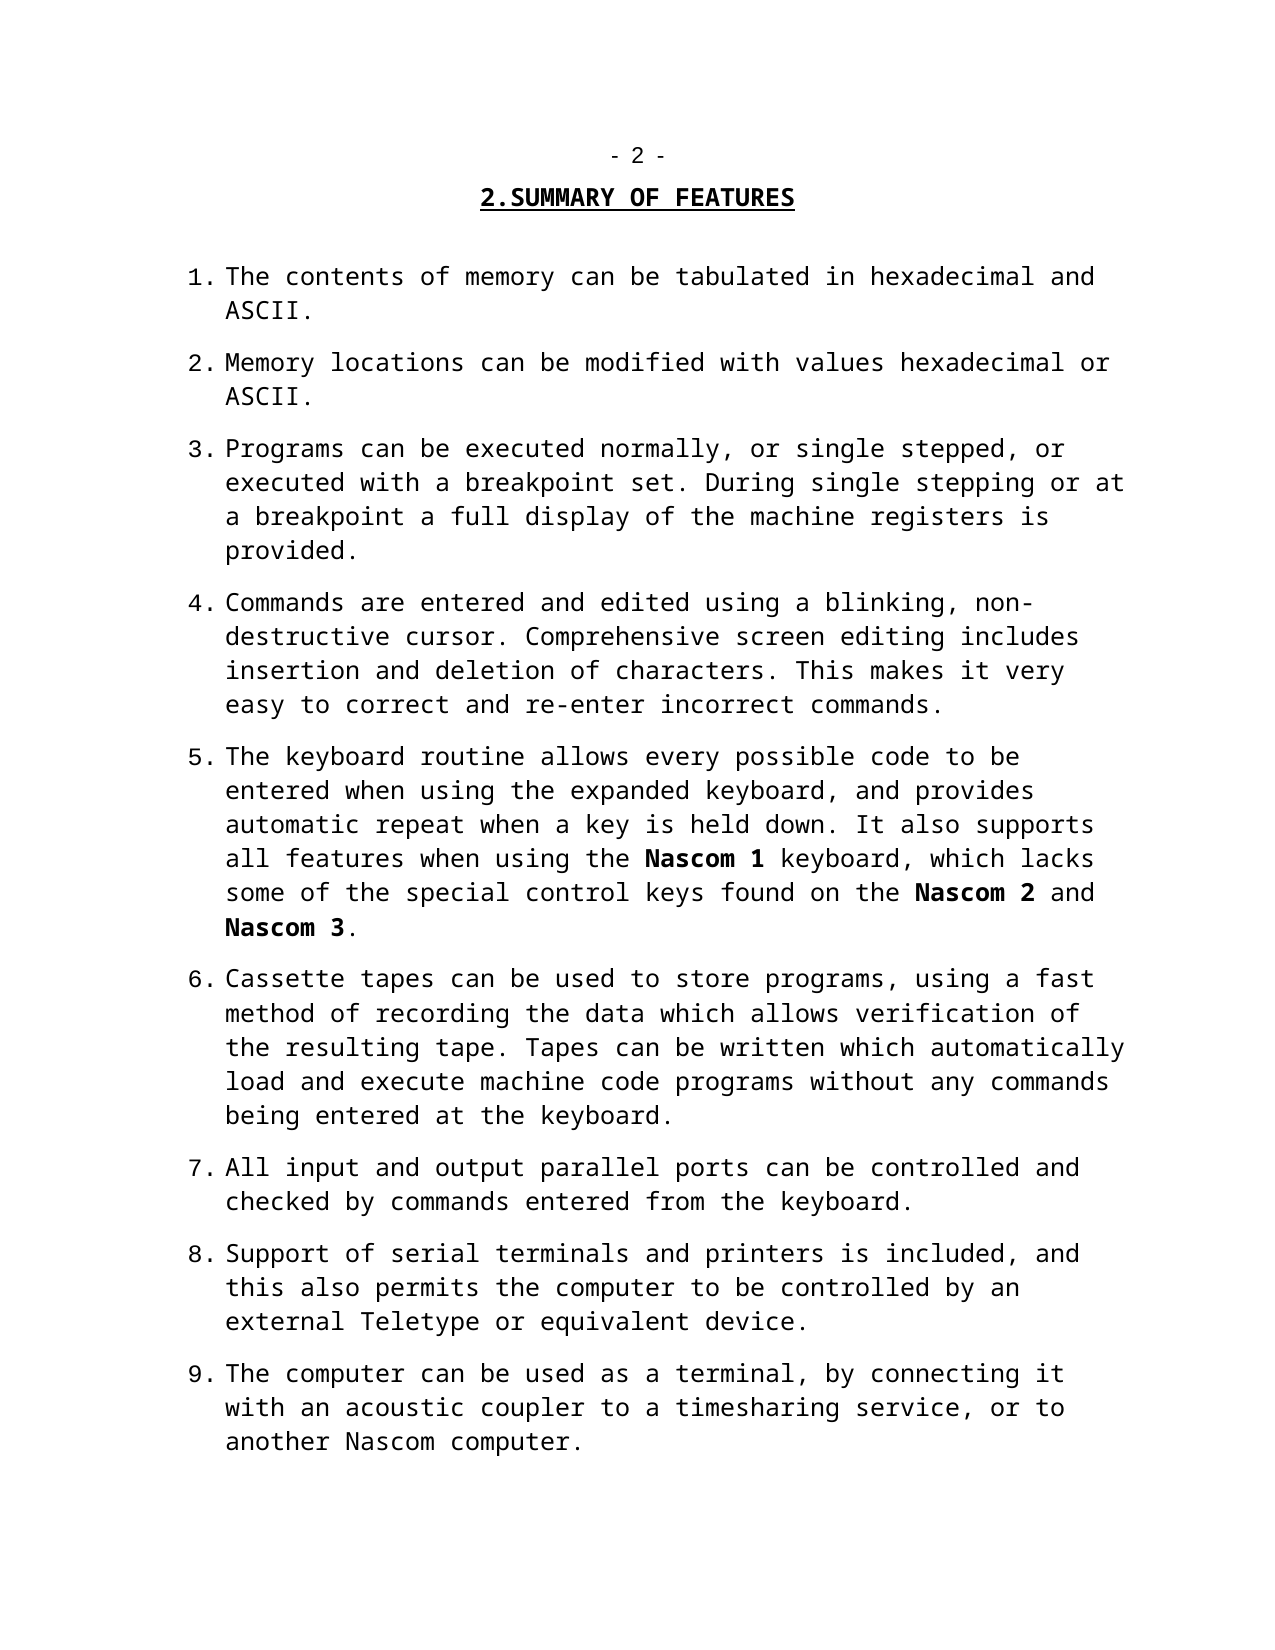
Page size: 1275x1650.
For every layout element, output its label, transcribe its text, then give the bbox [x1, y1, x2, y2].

list Cassette tapes can be used to store programs, using a fast method of recording the data which allows verification of the resulting tape. Tapes can be written which automatically load and execute machine code programs without any commands being entered at the keyboard. [187, 961, 1125, 1131]
text 2.SUMMARY OF FEATURES [150, 180, 1125, 214]
list Support of serial terminals and printers is included, and this also permits the computer to be controlled by an external Teletype or equivalent device. [187, 1235, 1125, 1338]
list The keyboard routine allows every possible code to be entered when using the expanded keyboard, and provides automatic repeat when a key is held down. It also supports all features when using the Nascom 1 keyboard, which lacks some of the special control keys found on the Nascom 2 and Nascom 3. [187, 739, 1125, 943]
list Programs can be executed normally, or single stepped, or executed with a breakpoint set. During single stepping or at a breakpoint a full display of the machine registers is provided. [187, 430, 1125, 567]
list Commands are entered and edited using a blinking, non-destructive cursor. Comprehensive screen editing includes insertion and deletion of characters. This makes it very easy to correct and re-enter incorrect commands. [187, 584, 1125, 721]
list All input and output parallel ports can be controlled and checked by commands entered from the keyboard. [187, 1149, 1125, 1217]
list Memory locations can be modified with values hexadecimal or ASCII. [187, 344, 1125, 413]
list The computer can be used as a terminal, by connecting it with an acoustic coupler to a timesharing service, or to another Nascom computer. [187, 1355, 1125, 1458]
list The contents of memory can be tabulated in hexadecimal and ASCII. [187, 258, 1125, 327]
